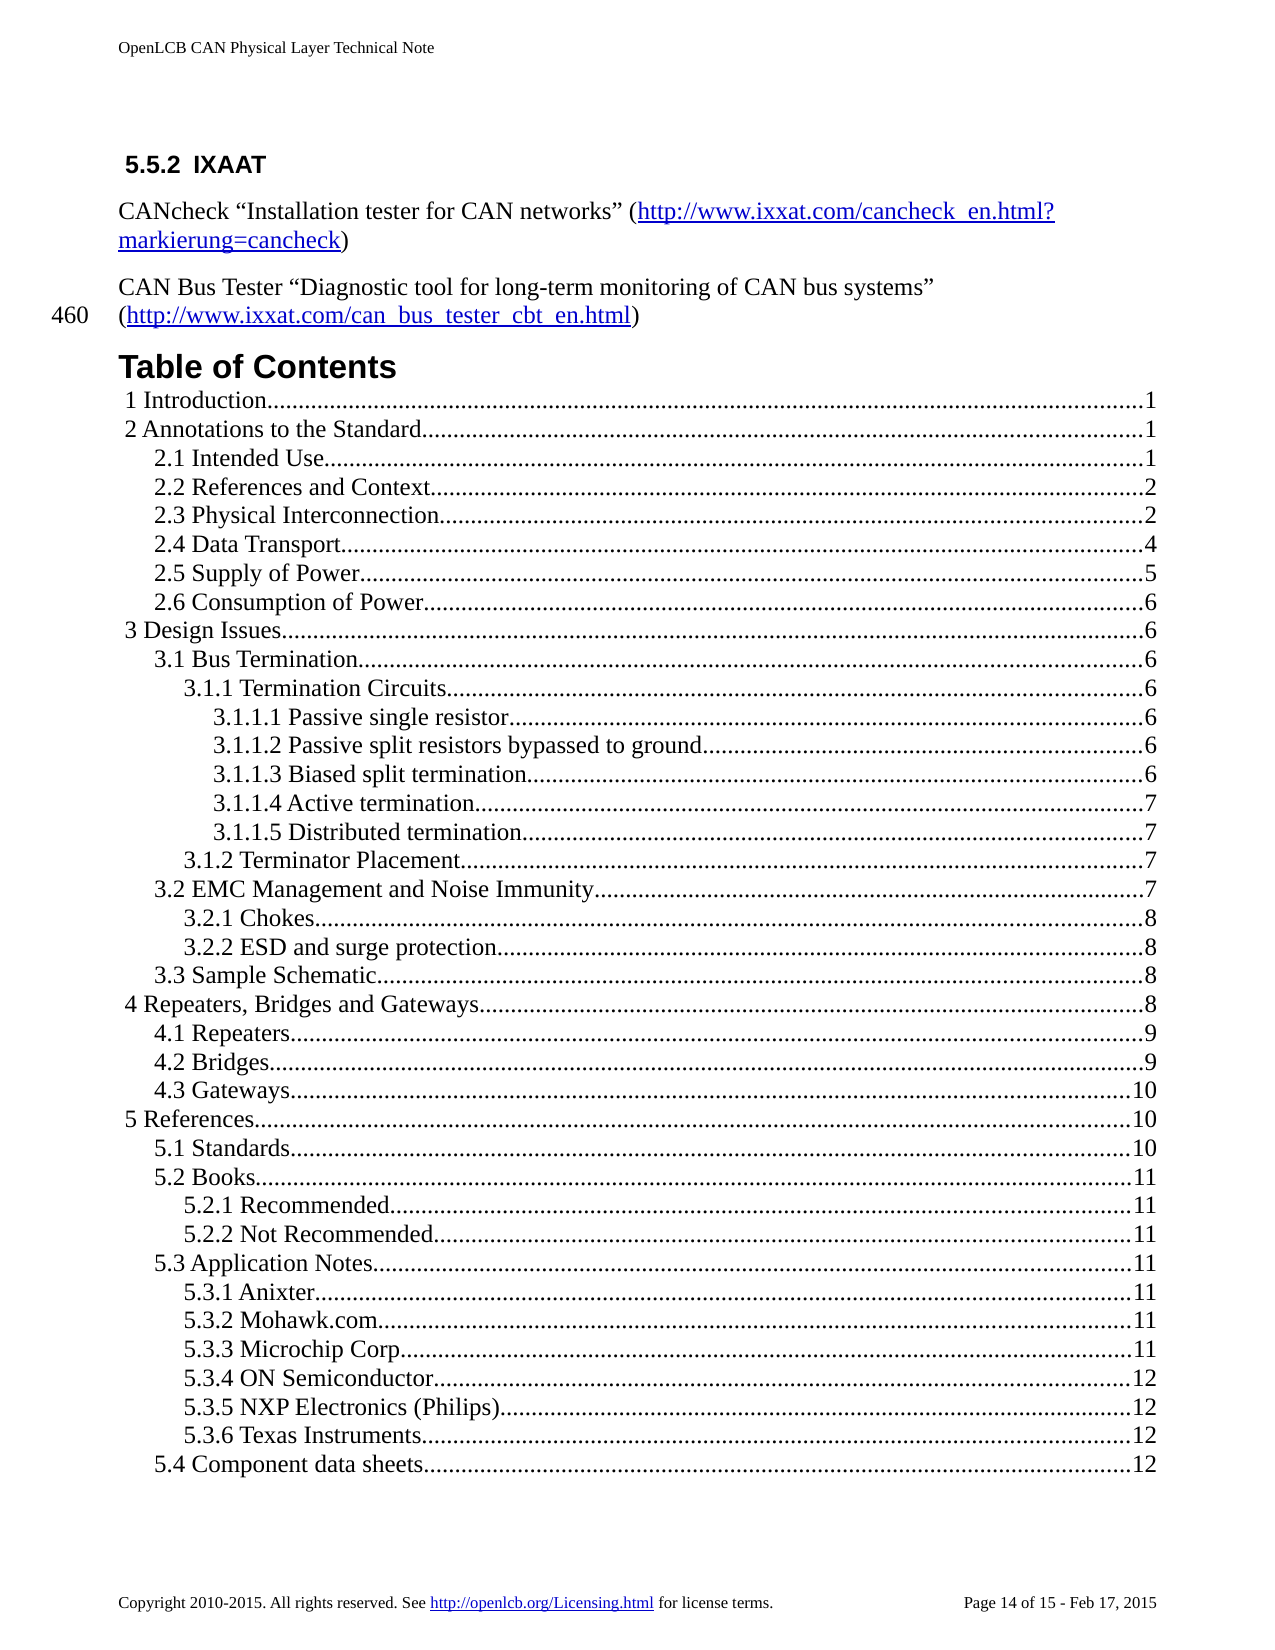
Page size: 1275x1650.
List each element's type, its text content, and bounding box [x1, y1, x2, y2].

subtitle IXAAT [118, 150, 1157, 179]
text 2.1 Intended Use 1 [148, 443, 1157, 472]
text 3.1 Bus Termination 6 [148, 644, 1157, 673]
text 5.3.5 NXP Electronics (Philips) 12 [177, 1392, 1157, 1420]
text 5.2.2 Not Recommended 11 [177, 1219, 1157, 1248]
text 3.1.1 Termination Circuits 6 [177, 673, 1157, 702]
text 3.1.1.1 Passive single resistor 6 [207, 702, 1157, 730]
text 3.2 EMC Management and Noise Immunity 7 [148, 874, 1157, 903]
text 2.2 References and Context 2 [148, 472, 1157, 500]
text 2.4 Data Transport 4 [148, 529, 1157, 558]
text 3.2.1 Chokes 8 [177, 903, 1157, 932]
text 2.5 Supply of Power 5 [148, 558, 1157, 587]
text 3.3 Sample Schematic 8 [148, 960, 1157, 989]
text CANcheck “Installation tester for CAN networks” (http://www.ixxat.com/cancheck_en.html?markierung=cancheck) [118, 196, 1157, 254]
text 3.1.1.2 Passive split resistors bypassed to ground 6 [207, 730, 1157, 759]
text 3.1.1.5 Distributed termination 7 [207, 817, 1157, 845]
text 3.1.2 Terminator Placement 7 [177, 845, 1157, 874]
text 3.2.2 ESD and surge protection 8 [177, 932, 1157, 960]
text 4.1 Repeaters 9 [148, 1018, 1157, 1047]
text 2.6 Consumption of Power 6 [148, 587, 1157, 615]
text 5 References 10 [118, 1104, 1157, 1133]
subtitle Table of Contents [118, 347, 1157, 385]
text 2.3 Physical Interconnection 2 [148, 500, 1157, 529]
text 5.3.2 Mohawk.com 11 [177, 1305, 1157, 1334]
text 5.2 Books 11 [148, 1162, 1157, 1190]
text 3.1.1.3 Biased split termination 6 [207, 759, 1157, 788]
text 5.4 Component data sheets 12 [148, 1449, 1157, 1478]
text 5.3 Application Notes 11 [148, 1248, 1157, 1277]
text 5.3.1 Anixter 11 [177, 1277, 1157, 1305]
text 3 Design Issues 6 [118, 615, 1157, 644]
text 3.1.1.4 Active termination 7 [207, 788, 1157, 817]
text 4.3 Gateways 10 [148, 1075, 1157, 1104]
text 5.3.4 ON Semiconductor 12 [177, 1363, 1157, 1392]
text CAN Bus Tester “Diagnostic tool for long-term monitoring of CAN bus systems” (http://www.ixxat.com/can_bus_tester_cbt_en.html) [118, 272, 1157, 329]
text 1 Introduction 1 [118, 385, 1157, 414]
text 5.3.3 Microchip Corp 11 [177, 1334, 1157, 1363]
text 5.1 Standards 10 [148, 1133, 1157, 1162]
text 4 Repeaters, Bridges and Gateways 8 [118, 989, 1157, 1018]
text 5.3.6 Texas Instruments 12 [177, 1420, 1157, 1449]
text 4.2 Bridges 9 [148, 1047, 1157, 1075]
text 2 Annotations to the Standard 1 [118, 414, 1157, 443]
text 5.2.1 Recommended 11 [177, 1190, 1157, 1219]
